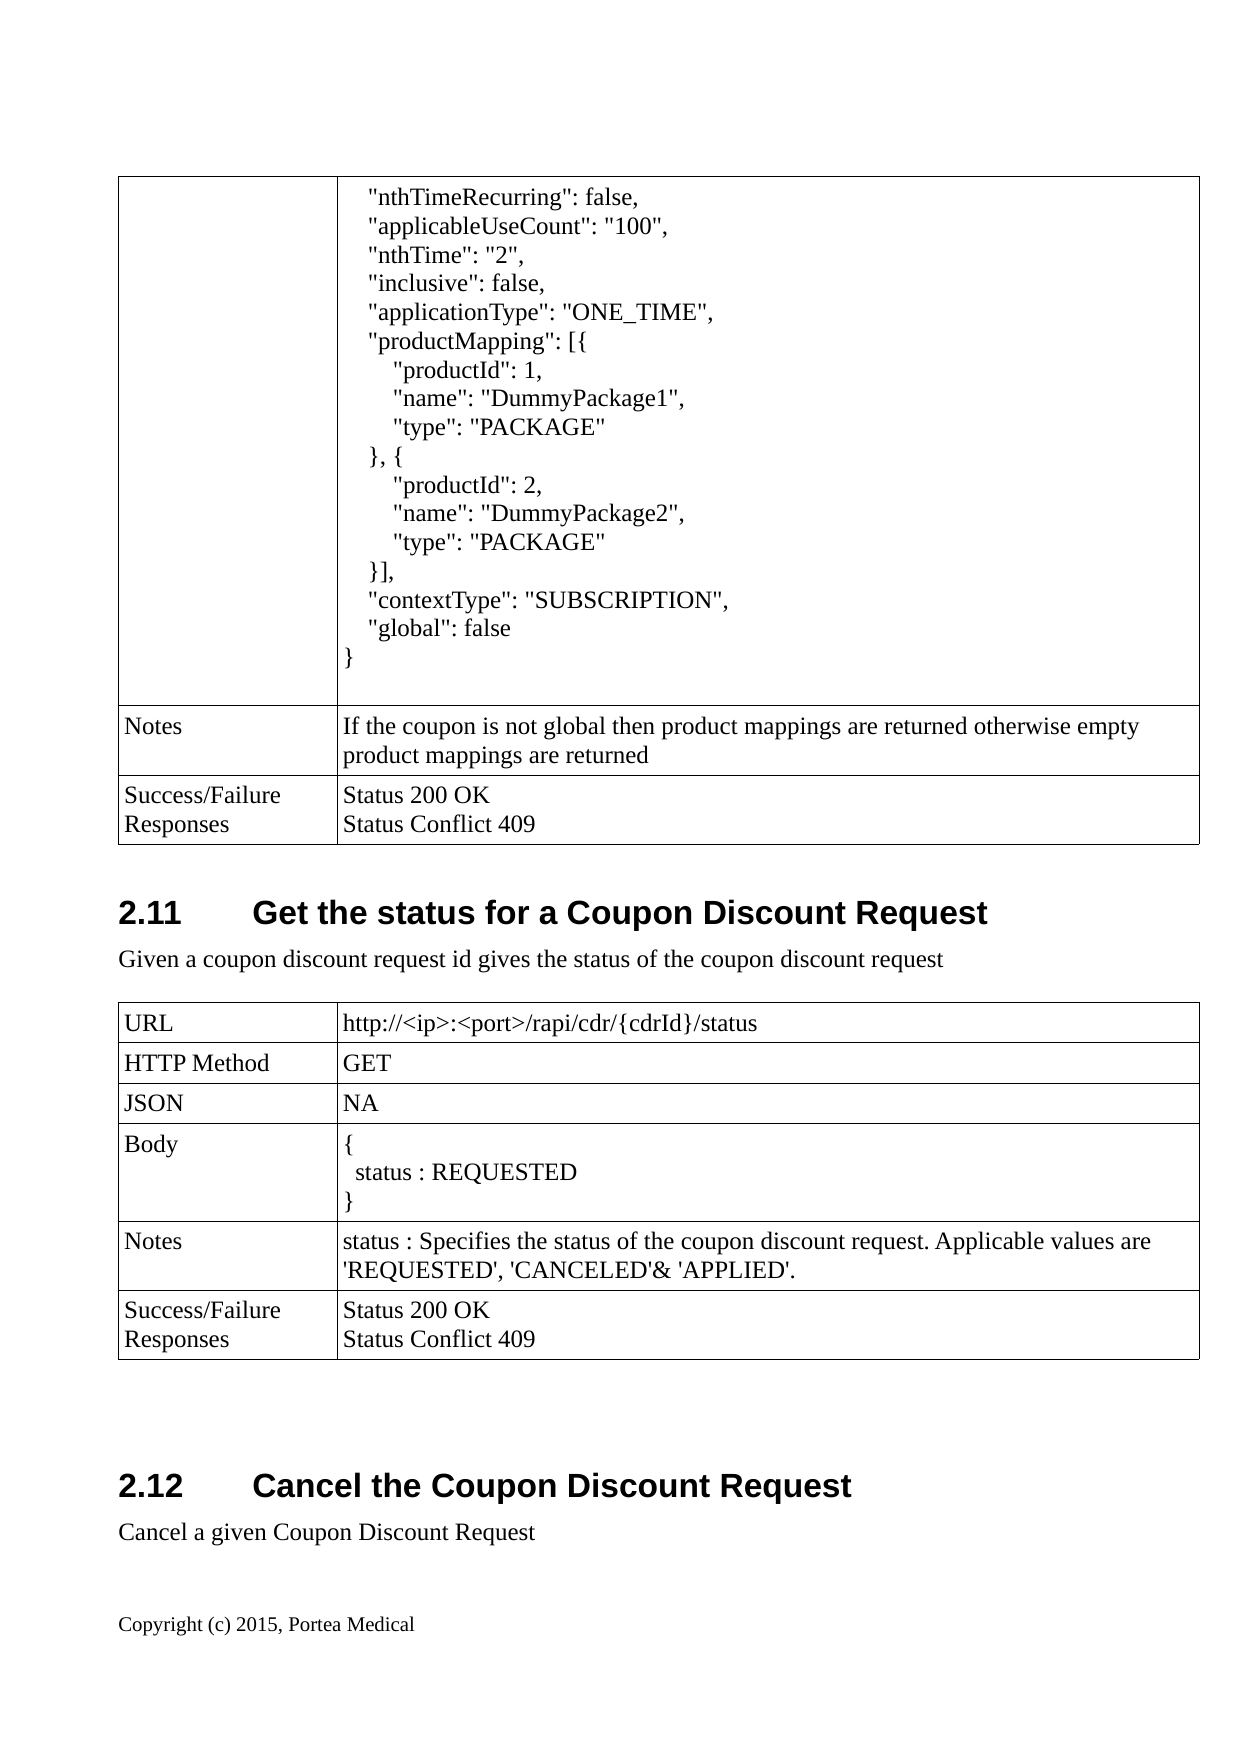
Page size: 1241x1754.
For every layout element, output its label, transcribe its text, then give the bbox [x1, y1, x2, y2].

table_cell "nthTimeRecurring": false, "applicableUseCount": "100", "nthTime": "2", "inclusive": false, "applicationType": "ONE_TIME", "productMapping": [{ "productId": 1, "name": "DummyPackage1", "type": "PACKAGE" }, { "productId": 2, "name": "DummyPackage2", "type": "PACKAGE" }], "contextType": "SUBSCRIPTION", "global": false } [338, 177, 1199, 705]
table_cell JSON [119, 1084, 337, 1123]
subtitle Cancel the Coupon Discount Request [118, 1466, 1122, 1504]
table_cell Status 200 OK Status Conflict 409 [338, 1291, 1199, 1359]
table_cell HTTP Method [119, 1043, 337, 1082]
table_cell GET [338, 1043, 1199, 1082]
table_cell Success/Failure Responses [119, 776, 337, 843]
table_cell Notes [119, 1222, 337, 1290]
table_cell If the coupon is not global then product mappings are returned otherwise empty product mappings are returned [338, 706, 1199, 774]
table_cell { status : REQUESTED } [338, 1124, 1199, 1221]
table_header URL [119, 1003, 337, 1042]
table_cell NA [338, 1084, 1199, 1123]
table_cell Notes [119, 706, 337, 774]
table_header http://<ip>:<port>/rapi/cdr/{cdrId}/status [338, 1003, 1199, 1042]
table_cell [119, 177, 337, 705]
table_cell Body [119, 1124, 337, 1221]
text Given a coupon discount request id gives the status of the coupon discount request [118, 944, 1122, 973]
subtitle Get the status for a Coupon Discount Request [118, 893, 1122, 932]
table_cell Success/Failure Responses [119, 1291, 337, 1359]
text Cancel a given Coupon Discount Request [118, 1517, 1122, 1546]
table_cell Status 200 OK Status Conflict 409 [338, 776, 1199, 843]
table_cell status : Specifies the status of the coupon discount request. Applicable values are 'REQUESTED', 'CANCELED'& 'APPLIED'. [338, 1222, 1199, 1290]
